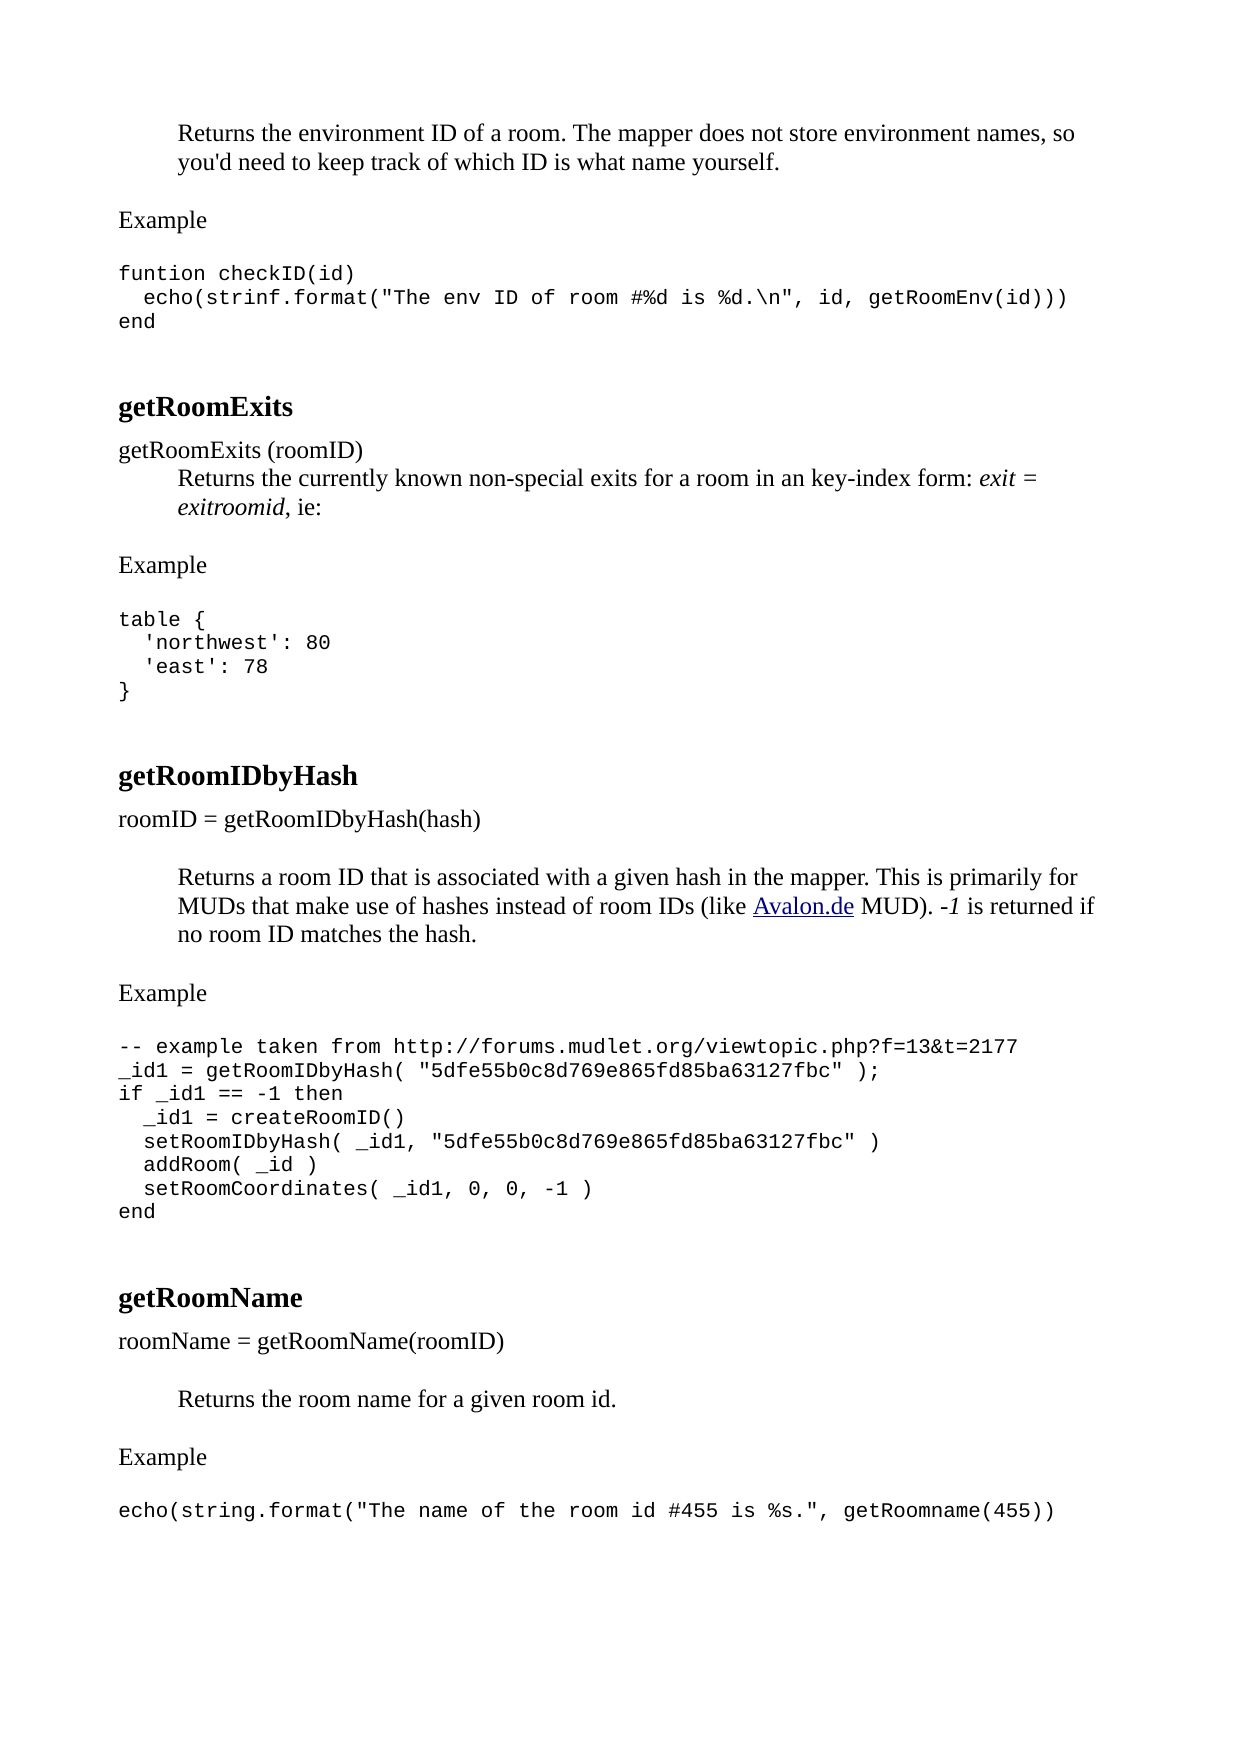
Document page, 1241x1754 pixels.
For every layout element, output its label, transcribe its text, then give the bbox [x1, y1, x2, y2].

text echo(string.format("The name of the room id #455 is %s.", getRoomname(455)) [118, 1500, 1122, 1524]
subtitle getRoomName [118, 1280, 1122, 1313]
subtitle getRoomExits [118, 389, 1122, 422]
text end [118, 311, 1122, 334]
text if _id1 == -1 then [118, 1083, 1122, 1107]
subtitle Example [118, 205, 1122, 234]
subtitle Example [118, 551, 1122, 579]
text 'northwest': 80 [118, 632, 1122, 656]
text setRoomIDbyHash( _id1, "5dfe55b0c8d769e865fd85ba63127fbc" ) [118, 1131, 1122, 1154]
text -- example taken from http://forums.mudlet.org/viewtopic.php?f=13&t=2177 [118, 1036, 1122, 1060]
text end [118, 1202, 1122, 1225]
list Returns the room name for a given room id. [177, 1384, 1122, 1413]
text funtion checkID(id) [118, 263, 1122, 287]
subtitle Example [118, 1442, 1122, 1471]
text setRoomCoordinates( _id1, 0, 0, -1 ) [118, 1178, 1122, 1202]
text } [118, 680, 1122, 703]
list Returns the currently known non-special exits for a room in an key-index form: exit = exitroomid, ie: [177, 463, 1122, 521]
list Returns the environment ID of a room. The mapper does not store environment names, so you'd need to keep track of which ID is what name yourself. [177, 118, 1122, 176]
text _id1 = createRoomID() [118, 1107, 1122, 1131]
text 'east': 78 [118, 656, 1122, 680]
list Returns a room ID that is associated with a given hash in the mapper. This is primarily for MUDs that make use of hashes instead of room IDs (like Avalon.de MUD). -1 is returned if no room ID matches the hash. [177, 862, 1122, 948]
text _id1 = getRoomIDbyHash( "5dfe55b0c8d769e865fd85ba63127fbc" ); [118, 1060, 1122, 1083]
text addRoom( _id ) [118, 1154, 1122, 1178]
subtitle getRoomIDbyHash [118, 758, 1122, 791]
text echo(strinf.format("The env ID of room #%d is %d.\n", id, getRoomEnv(id))) [118, 287, 1122, 311]
subtitle roomName = getRoomName(roomID) [118, 1326, 1122, 1354]
subtitle roomID = getRoomIDbyHash(hash) [118, 804, 1122, 833]
subtitle Example [118, 978, 1122, 1007]
text table { [118, 609, 1122, 632]
subtitle getRoomExits (roomID) [118, 435, 1122, 463]
